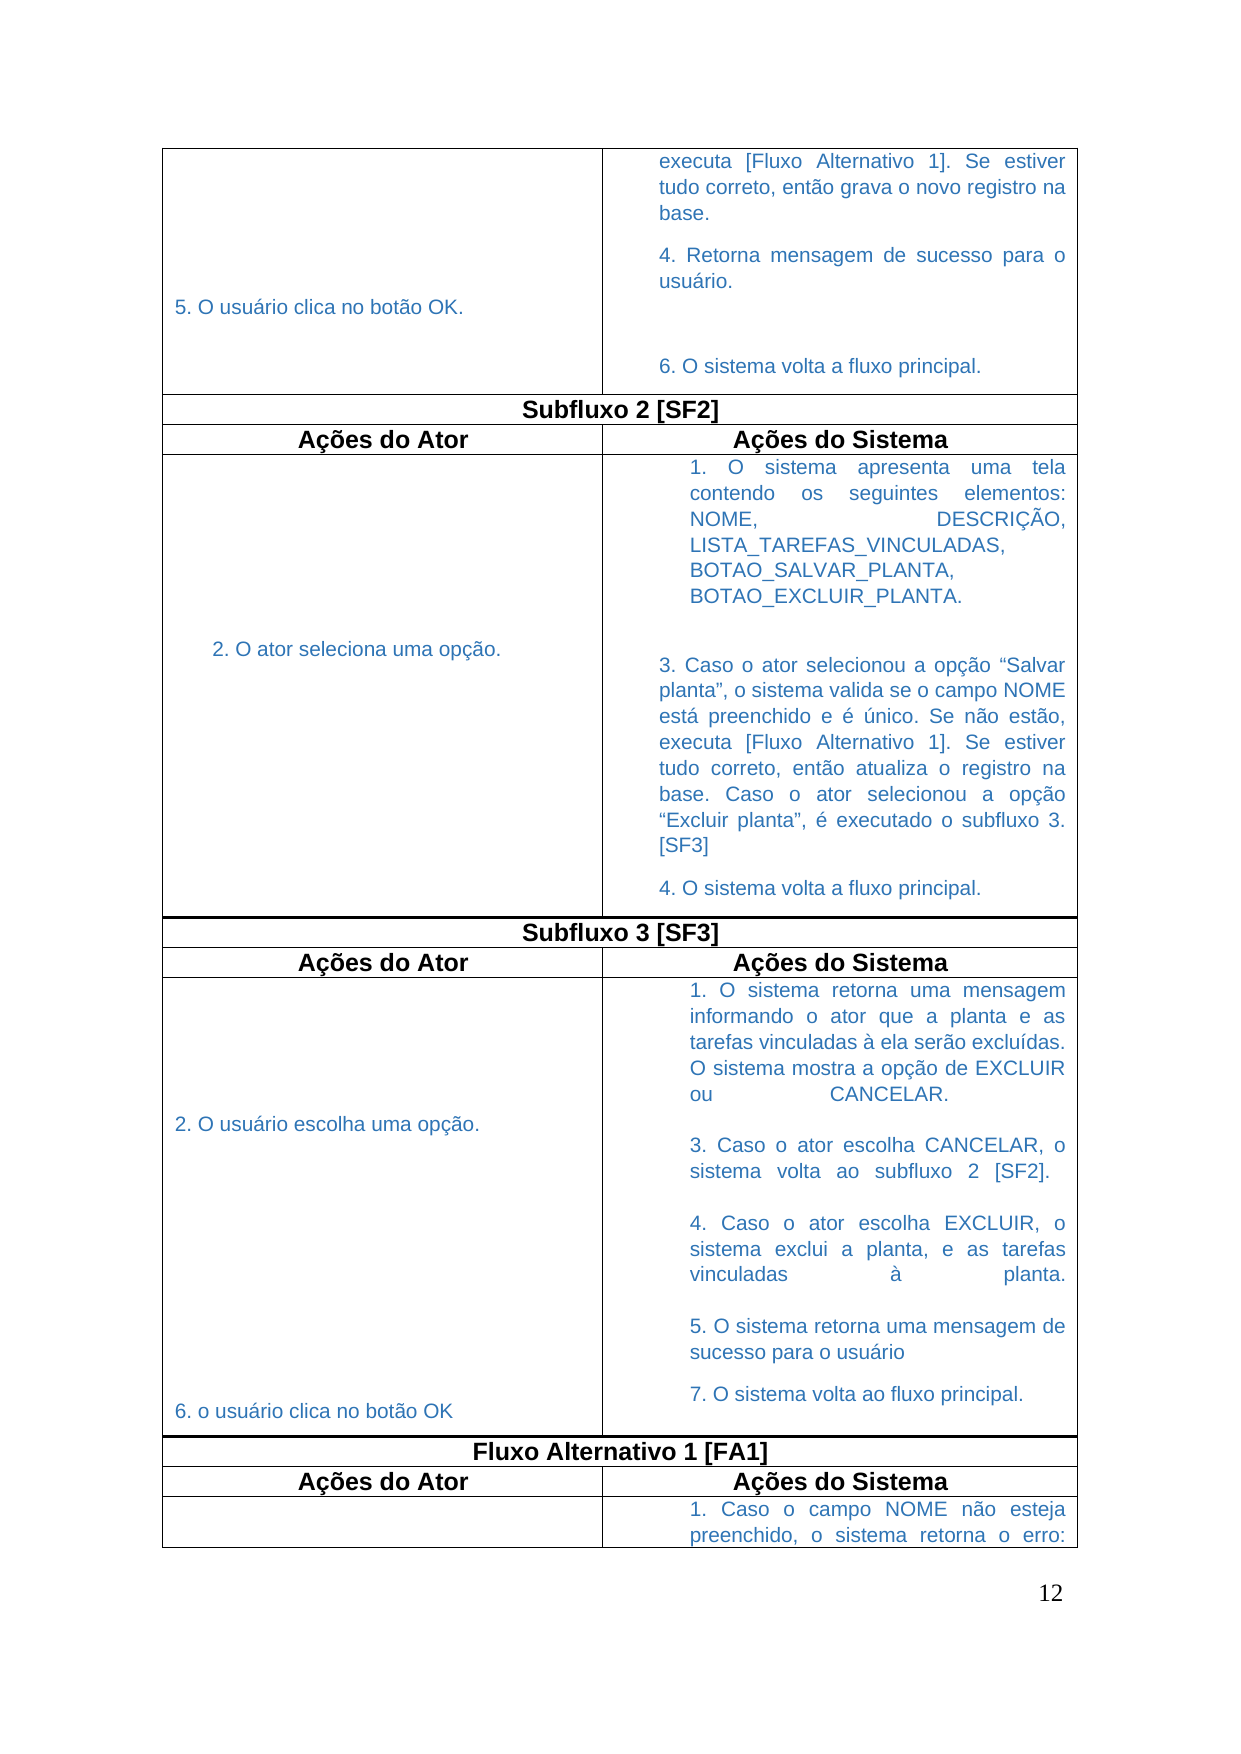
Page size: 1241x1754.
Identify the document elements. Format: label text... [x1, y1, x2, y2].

table_cell Subfluxo 2 [SF2] [163, 395, 1077, 424]
table_cell Ações do Ator [163, 425, 602, 454]
table_cell 1. Caso o campo NOME não esteja preenchido, o sistema retorna o erro: [603, 1497, 1077, 1547]
table_cell Ações do Sistema [603, 1467, 1077, 1496]
table_header Subfluxo 3 [SF3] [163, 919, 1077, 947]
table_cell Ações do Sistema [603, 948, 1077, 977]
table_header Fluxo Alternativo 1 [FA1] [163, 1438, 1077, 1466]
table_cell 1. O sistema retorna uma mensagem informando o ator que a planta e as tarefas vinculadas à ela serão excluídas. O sistema mostra a opção de EXCLUIR ou CANCELAR. 3. Caso o ator escolha CANCELAR, o sistema volta ao subfluxo 2 [SF2]. 4. Caso o ator escolha EXCLUIR, o sistema exclui a planta, e as tarefas vinculadas à planta. 5. O sistema retorna uma mensagem de sucesso para o usuário 7. O sistema volta ao fluxo principal. [603, 978, 1077, 1435]
table_cell Ações do Sistema [603, 425, 1077, 454]
table_cell [163, 1497, 602, 1547]
table_cell 5. O usuário clica no botão OK. [163, 149, 602, 394]
table_cell 1. O sistema apresenta uma tela contendo os seguintes elementos: NOME, DESCRIÇÃO, LISTA_TAREFAS_VINCULADAS, BOTAO_SALVAR_PLANTA, BOTAO_EXCLUIR_PLANTA. 3. Caso o ator selecionou a opção “Salvar planta”, o sistema valida se o campo NOME está preenchido e é único. Se não estão, executa [Fluxo Alternativo 1]. Se estiver tudo correto, então atualiza o registro na base. Caso o ator selecionou a opção “Excluir planta”, é executado o subfluxo 3. [SF3] 4. O sistema volta a fluxo principal. [603, 455, 1077, 916]
table_cell 2. O usuário escolha uma opção. 6. o usuário clica no botão OK [163, 978, 602, 1435]
table_cell executa [Fluxo Alternativo 1]. Se estiver tudo correto, então grava o novo registro na base. 4. Retorna mensagem de sucesso para o usuário. 6. O sistema volta a fluxo principal. [603, 149, 1077, 394]
table_cell Ações do Ator [163, 948, 602, 977]
table_cell Ações do Ator [163, 1467, 602, 1496]
table_cell 2. O ator seleciona uma opção. [163, 455, 602, 916]
